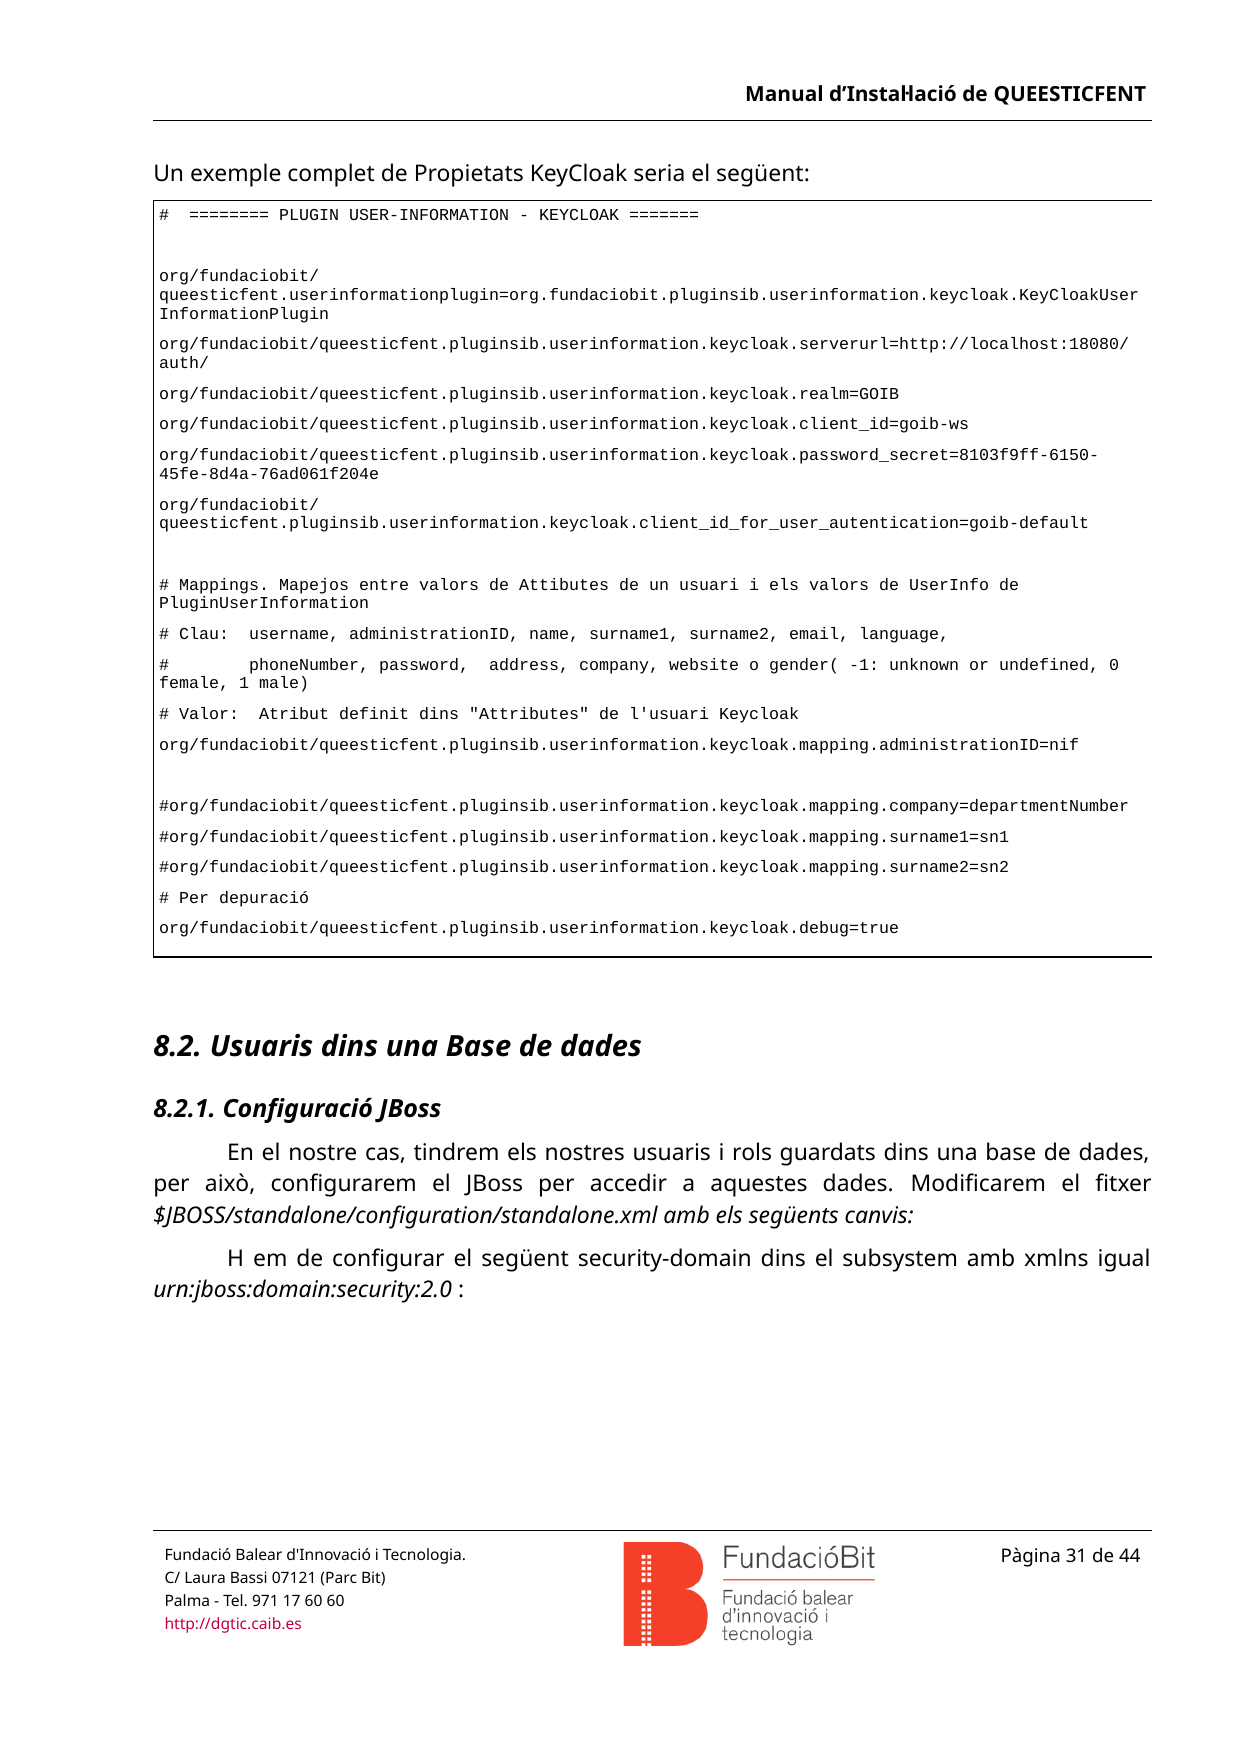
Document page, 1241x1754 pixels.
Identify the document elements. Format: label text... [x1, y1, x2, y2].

picture [623, 1542, 875, 1646]
subtitle Usuaris dins una Base de dades [153, 1026, 1152, 1065]
table_header # ======== PLUGIN USER-INFORMATION - KEYCLOAK ======= org/fundaciobit/queesticfent.userinformationplugin=org.fundaciobit.pluginsib.userinformation.keycloak.KeyCloakUserInformationPlugin org/fundaciobit/queesticfent.pluginsib.userinformation.keycloak.serverurl=http://localhost:18080/auth/ org/fundaciobit/queesticfent.pluginsib.userinformation.keycloak.realm=GOIB org/fundaciobit/queesticfent.pluginsib.userinformation.keycloak.client_id=goib-ws org/fundaciobit/queesticfent.pluginsib.userinformation.keycloak.password_secret=8103f9ff-6150-45fe-8d4a-76ad061f204e org/fundaciobit/queesticfent.pluginsib.userinformation.keycloak.client_id_for_user_autentication=goib-default # Mappings. Mapejos entre valors de Attibutes de un usuari i els valors de UserInfo de PluginUserInformation # Clau: username, administrationID, name, surname1, surname2, email, language, # phoneNumber, password, address, company, website o gender( -1: unknown or undefined, 0 female, 1 male) # Valor: Atribut definit dins "Attributes" de l'usuari Keycloak org/fundaciobit/queesticfent.pluginsib.userinformation.keycloak.mapping.administrationID=nif #org/fundaciobit/queesticfent.pluginsib.userinformation.keycloak.mapping.company=departmentNumber #org/fundaciobit/queesticfent.pluginsib.userinformation.keycloak.mapping.surname1=sn1 #org/fundaciobit/queesticfent.pluginsib.userinformation.keycloak.mapping.surname2=sn2 # Per depuració org/fundaciobit/queesticfent.pluginsib.userinformation.keycloak.debug=true [154, 201, 1152, 956]
text Un exemple complet de Propietats KeyCloak seria el següent: [153, 156, 1152, 188]
text H em de configurar el següent security-domain dins el subsystem amb xmlns igual urn:jboss:domain:security:2.0 : [153, 1242, 1152, 1304]
text En el nostre cas, tindrem els nostres usuaris i rols guardats dins una base de dades, per això, configurarem el JBoss per accedir a aquestes dades. Modificarem el fitxer $JBOSS/standalone/configuration/standalone.xml amb els següents canvis: [153, 1136, 1152, 1230]
subtitle Configuració JBoss [153, 1090, 1152, 1124]
